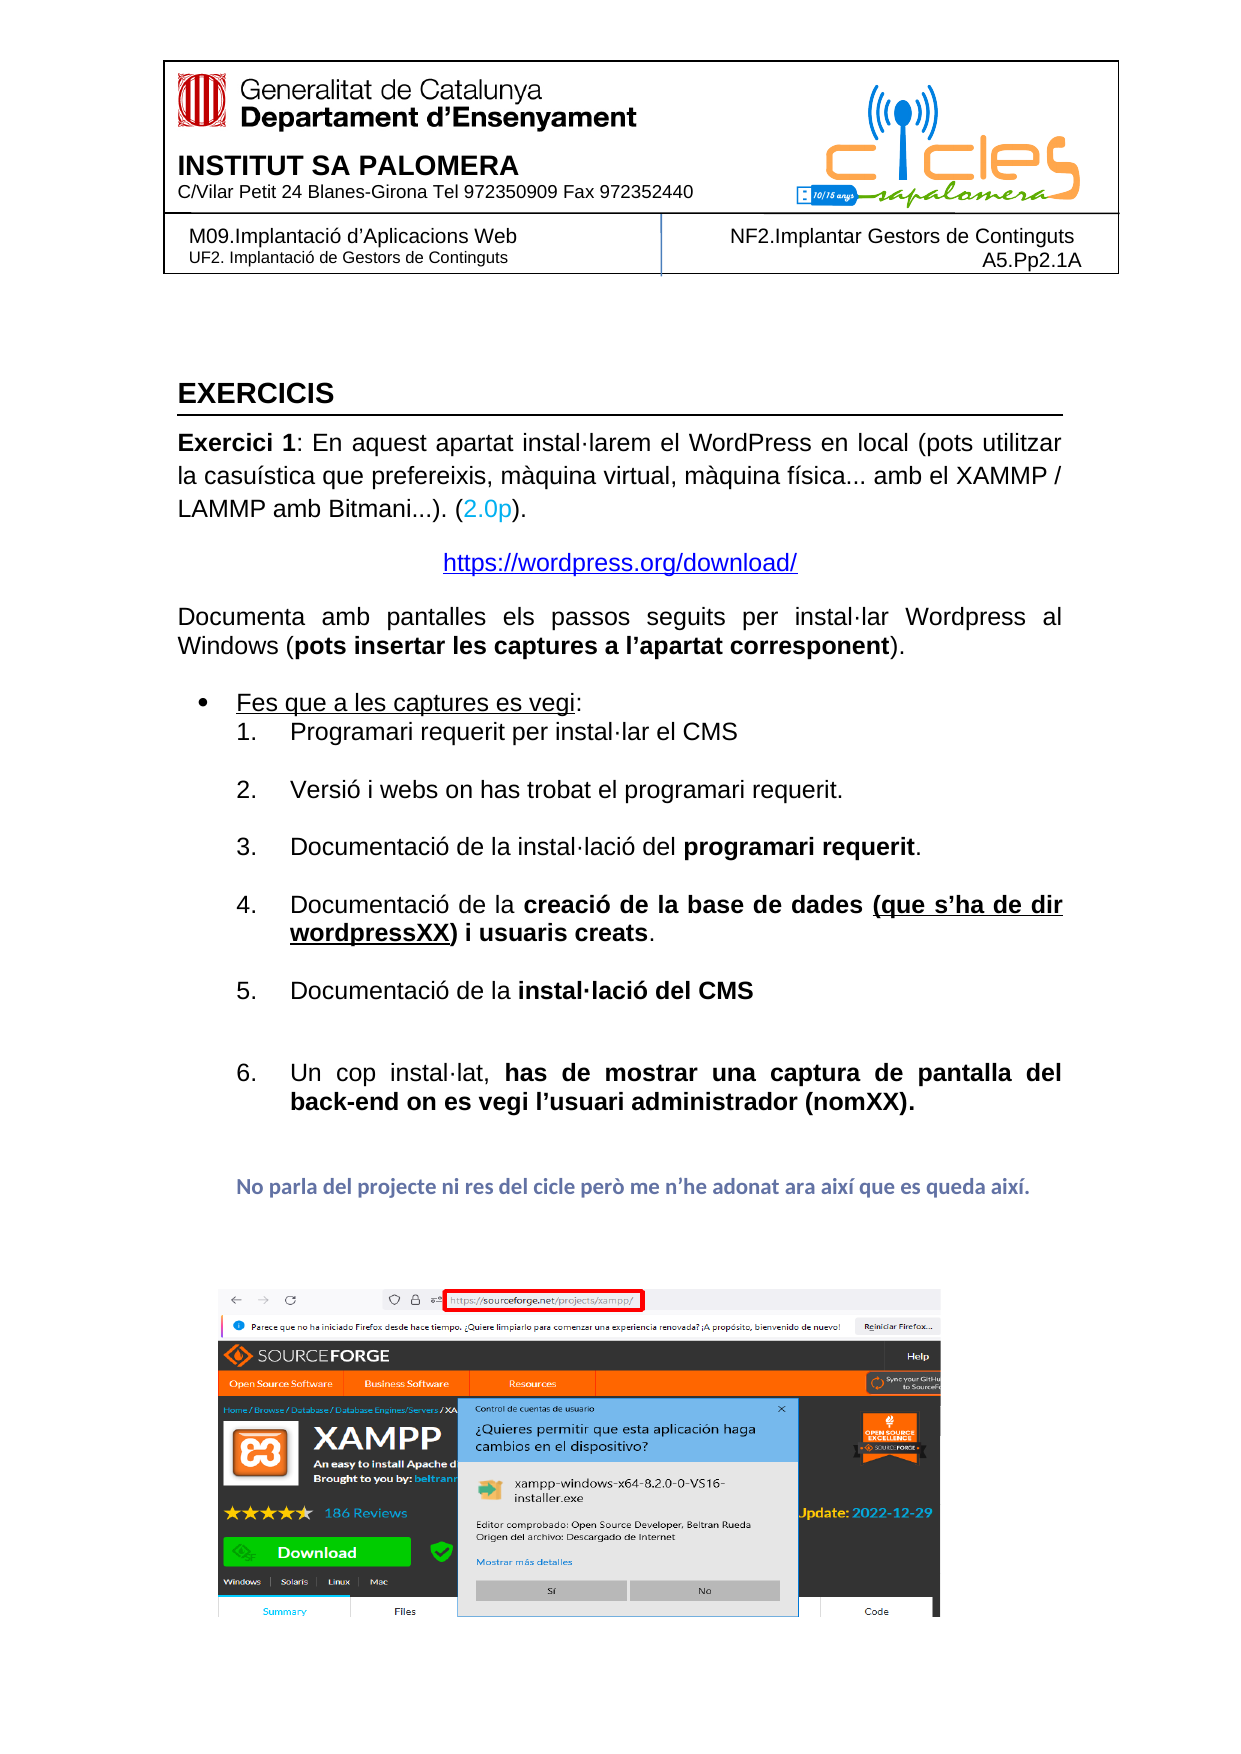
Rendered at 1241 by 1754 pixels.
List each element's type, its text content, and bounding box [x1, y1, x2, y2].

list Versió i webs on has trobat el programari requerit. [236, 774, 1063, 803]
list Fes que a les captures es vegi: [199, 688, 1063, 717]
text https://wordpress.org/download/ [177, 548, 1063, 577]
list Un cop instal·lat, has de mostrar una captura de pantalla del back-end on es vegi l’usuari administrador (nomXX). [236, 1058, 1063, 1116]
text Exercici 1: En aquest apartat instal·larem el WordPress en local (pots utilitzar la casuística que prefereixis, màquina virtual, màquina física... amb el XAMMP / LAMMP amb Bitmani...). (2.0p). [177, 428, 1063, 523]
text Documenta amb pantalles els passos seguits per instal·lar Wordpress al Windows (pots insertar les captures a l’apartat corresponent). [177, 602, 1063, 659]
picture [218, 1289, 941, 1617]
picture [791, 71, 1085, 218]
list Documentació de la creació de la base de dades (que s’ha de dir wordpressXX) i usuaris creats. [236, 889, 1063, 947]
list Programari requerit per instal·lar el CMS [236, 717, 1063, 746]
list Documentació de la instal·lació del CMS [236, 976, 1063, 1004]
text No parla del projecte ni res del cicle però me n’he adonat ara així que es queda així. [236, 1172, 1063, 1200]
subtitle EXERCICIS [177, 377, 1063, 414]
list Documentació de la instal·lació del programari requerit. [236, 832, 1063, 861]
